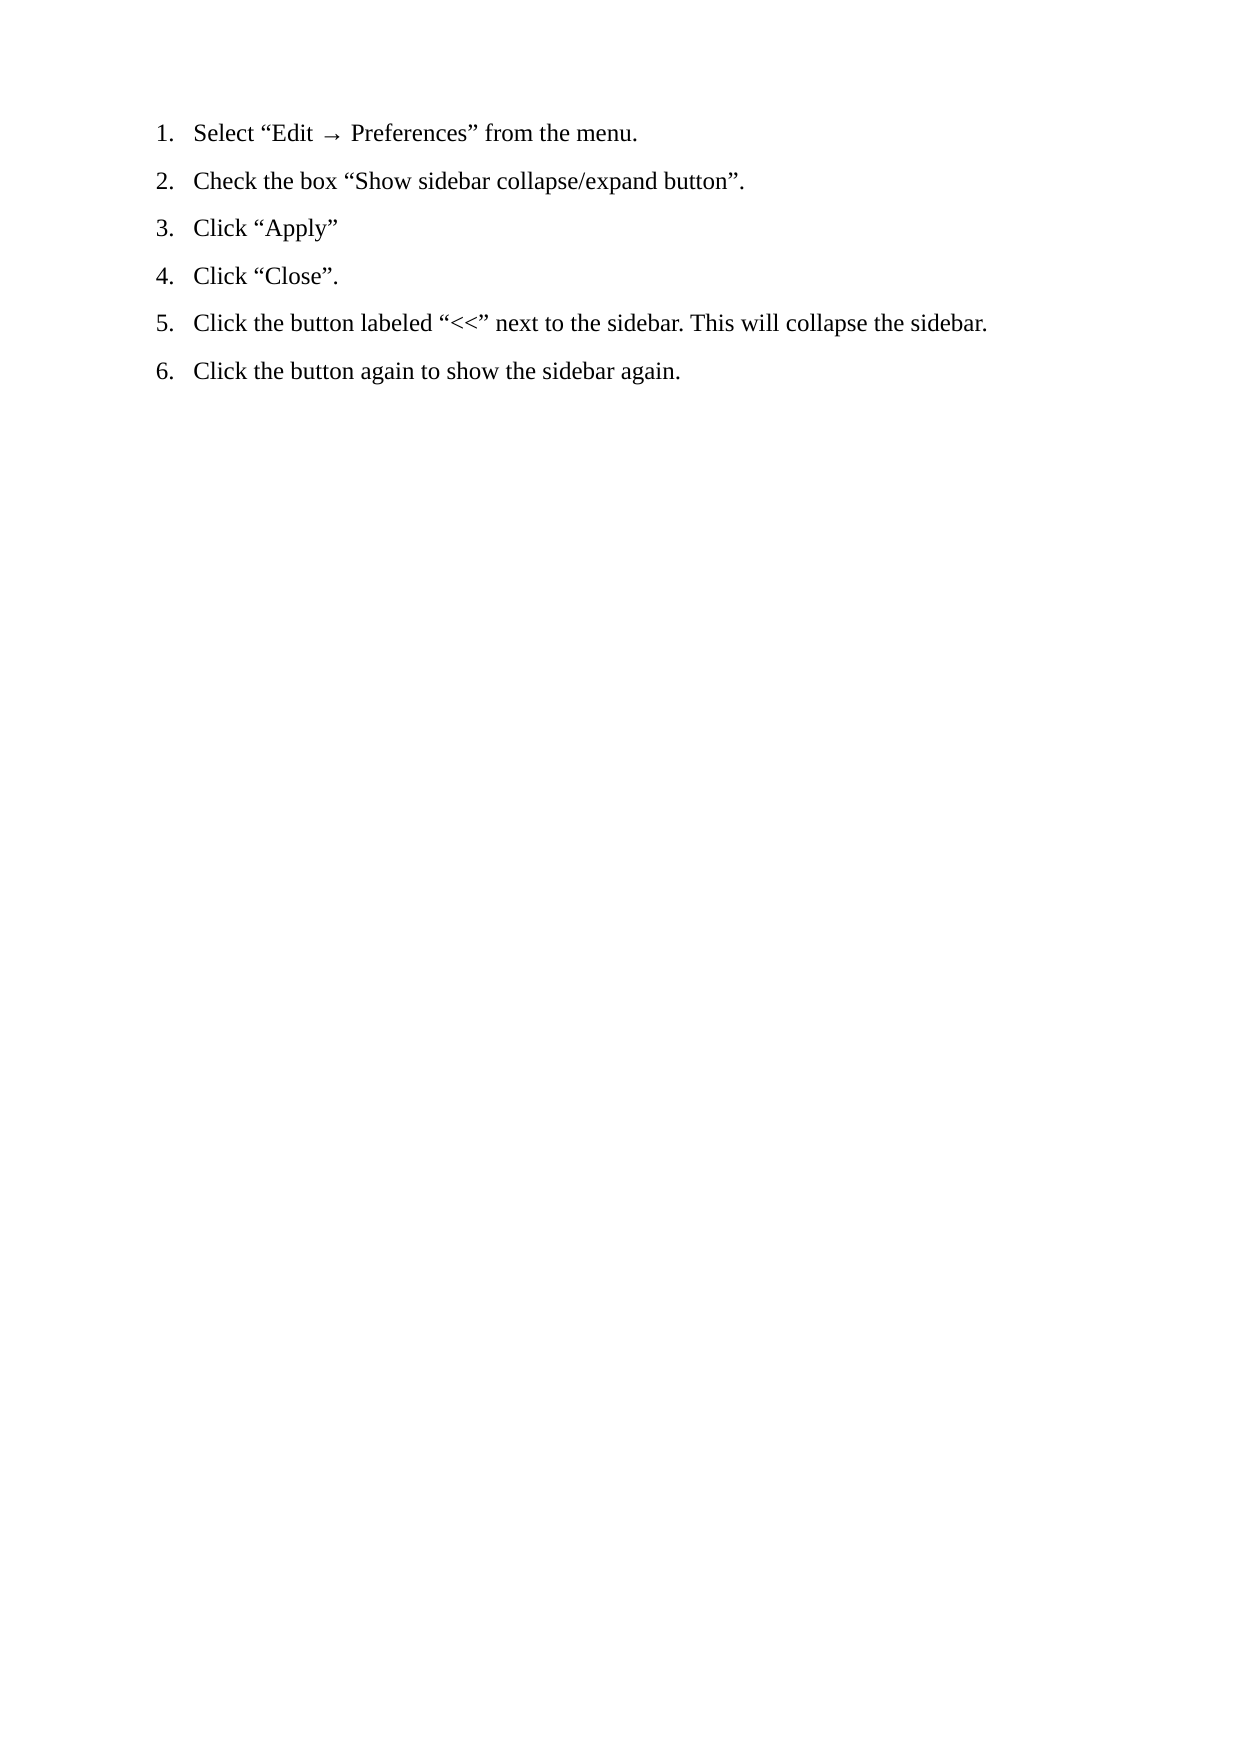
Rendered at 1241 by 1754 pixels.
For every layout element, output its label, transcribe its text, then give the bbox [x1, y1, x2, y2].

list Click the button labeled “<<” next to the sidebar. This will collapse the sidebar. [156, 308, 1122, 337]
list Check the box “Show sidebar collapse/expand button”. [156, 166, 1122, 194]
list Click the button again to show the sidebar again. [156, 356, 1122, 385]
list Click “Close”. [156, 261, 1122, 290]
list Select “Edit → Preferences” from the menu. [156, 118, 1122, 147]
list Click “Apply” [156, 213, 1122, 242]
